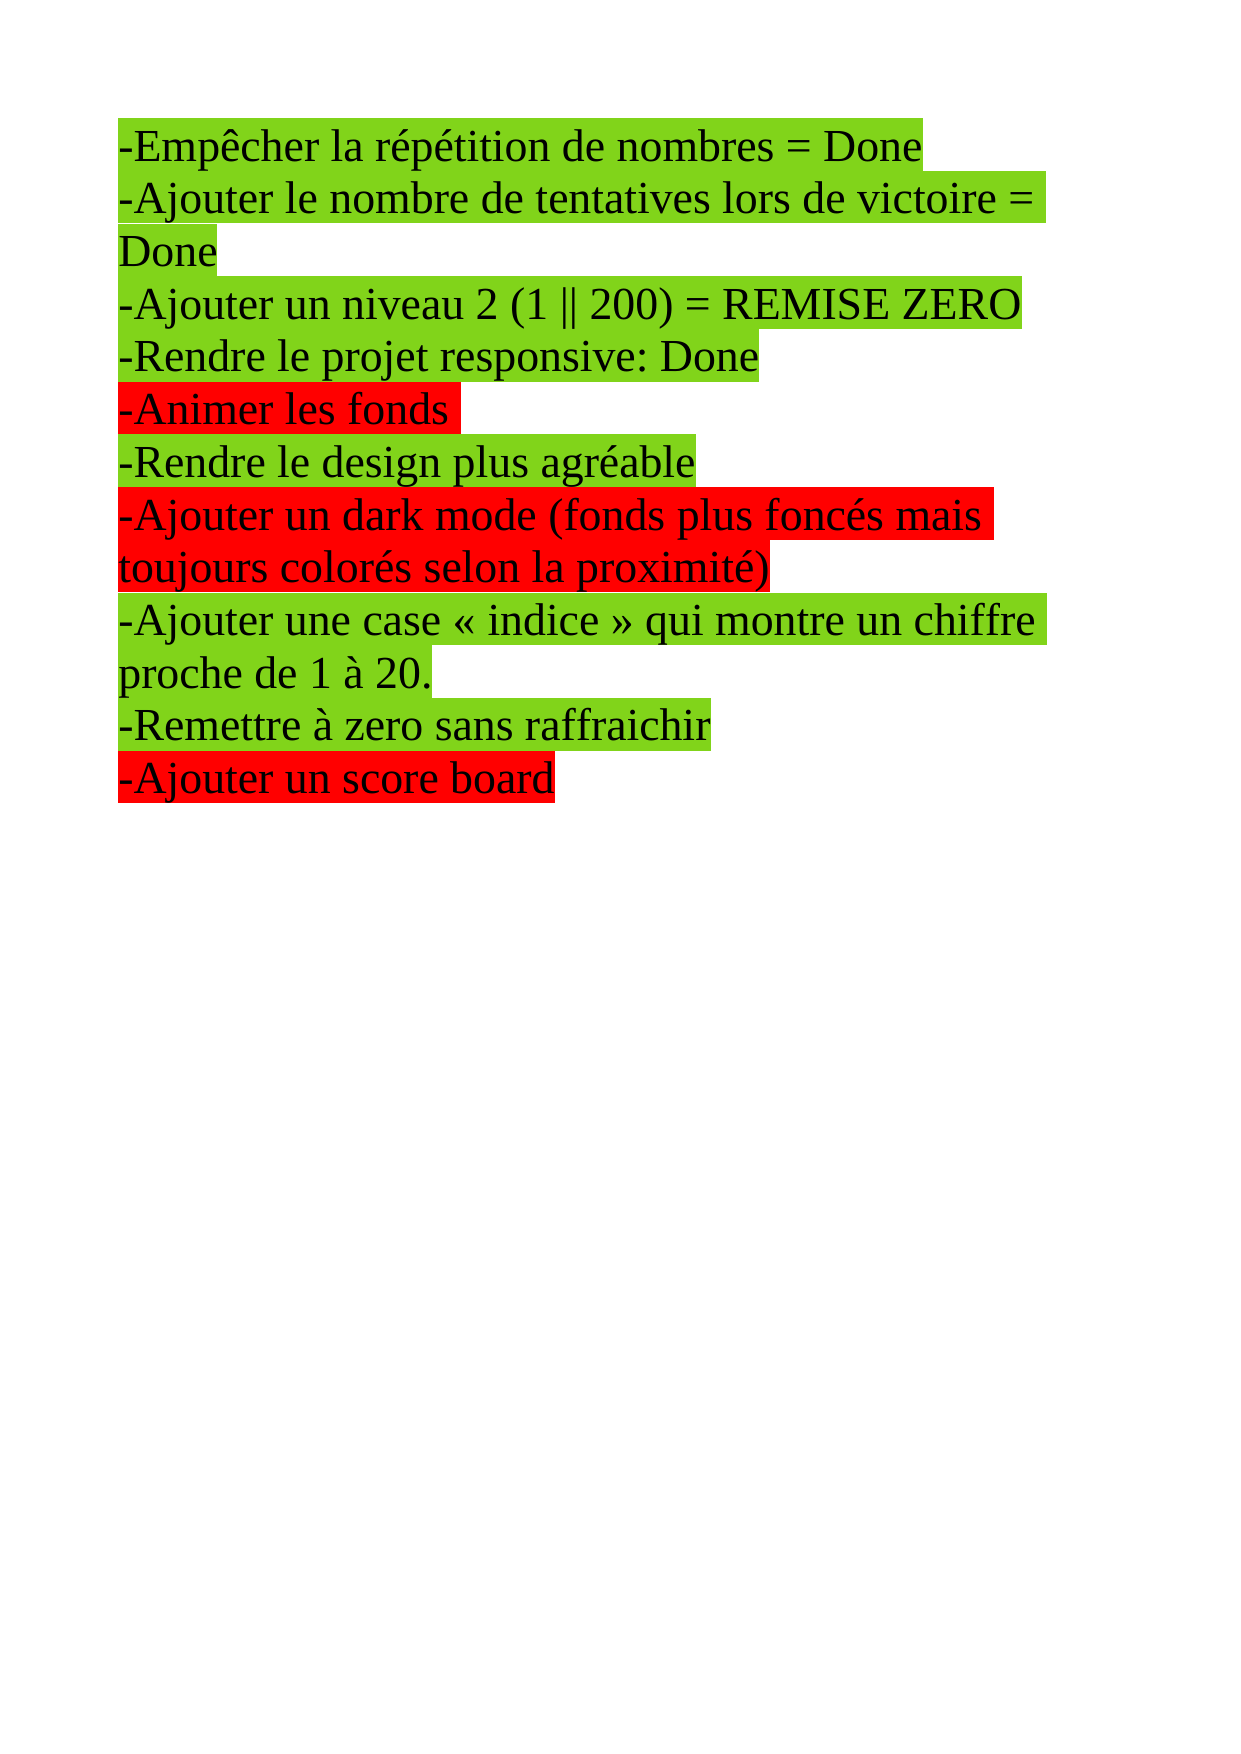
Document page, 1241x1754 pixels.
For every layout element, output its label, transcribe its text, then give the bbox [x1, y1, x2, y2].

text -Rendre le design plus agréable [118, 434, 1122, 487]
text -Animer les fonds [118, 382, 1122, 434]
text -Ajouter le nombre de tentatives lors de victoire = Done [118, 171, 1122, 276]
text -Ajouter un dark mode (fonds plus foncés mais toujours colorés selon la proximité) [118, 487, 1122, 592]
text -Empêcher la répétition de nombres = Done [118, 118, 1122, 171]
text -Rendre le projet responsive: Done [118, 329, 1122, 382]
text -Ajouter un niveau 2 (1 || 200) = REMISE ZERO [118, 276, 1122, 329]
text -Ajouter une case « indice » qui montre un chiffre proche de 1 à 20. [118, 592, 1122, 698]
text -Remettre à zero sans raffraichir [118, 698, 1122, 751]
text -Ajouter un score board [118, 751, 1122, 803]
